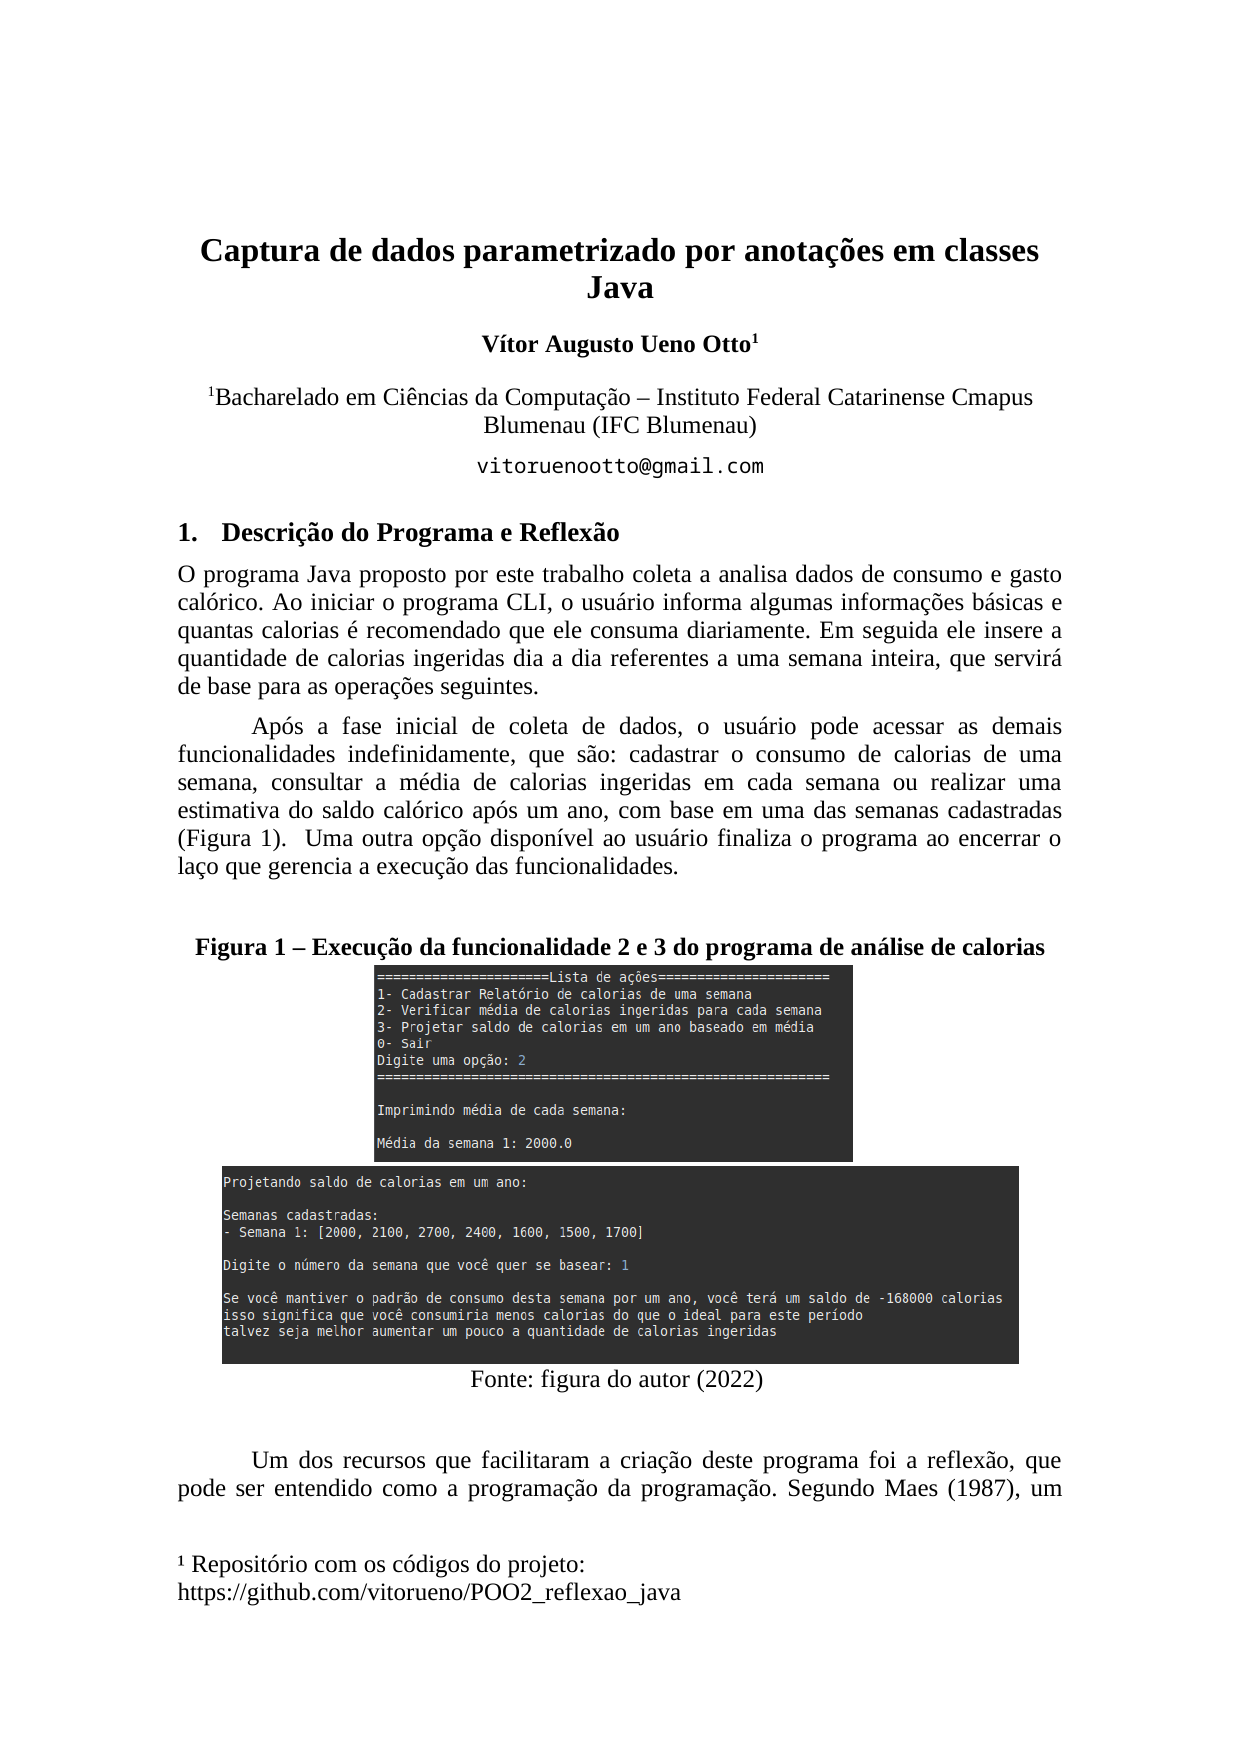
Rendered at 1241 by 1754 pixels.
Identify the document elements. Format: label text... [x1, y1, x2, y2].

title Descrição do Programa e Reflexão [177, 517, 1063, 547]
text Figura 1 – Execução da funcionalidade 2 e 3 do programa de análise de calorias [177, 933, 1063, 961]
picture [221, 961, 1020, 1365]
text 1Bacharelado em Ciências da Computação – Instituto Federal Catarinense Cmapus Blumenau (IFC Blumenau) [177, 383, 1063, 439]
text vitoruenootto@gmail.com [177, 451, 1063, 480]
text O programa Java proposto por este trabalho coleta a analisa dados de consumo e gasto calórico. Ao iniciar o programa CLI, o usuário informa algumas informações básicas e quantas calorias é recomendado que ele consuma diariamente. Em seguida ele insere a quantidade de calorias ingeridas dia a dia referentes a uma semana inteira, que servirá de base para as operações seguintes. [177, 559, 1063, 700]
text Após a fase inicial de coleta de dados, o usuário pode acessar as demais funcionalidades indefinidamente, que são: cadastrar o consumo de calorias de uma semana, consultar a média de calorias ingeridas em cada semana ou realizar uma estimativa do saldo calórico após um ano, com base em uma das semanas cadastradas (Figura 1). Uma outra opção disponível ao usuário finaliza o programa ao encerrar o laço que gerencia a execução das funcionalidades. [177, 712, 1063, 880]
text Um dos recursos que facilitaram a criação deste programa foi a reflexão, que pode ser entendido como a programação da programação. Segundo Maes (1987), um [177, 1446, 1063, 1502]
title Captura de dados parametrizado por anotações em classes Java [177, 231, 1063, 305]
text Vítor Augusto Ueno Otto1 [177, 330, 1063, 358]
text Fonte: figura do autor (2022) [177, 973, 1063, 1393]
